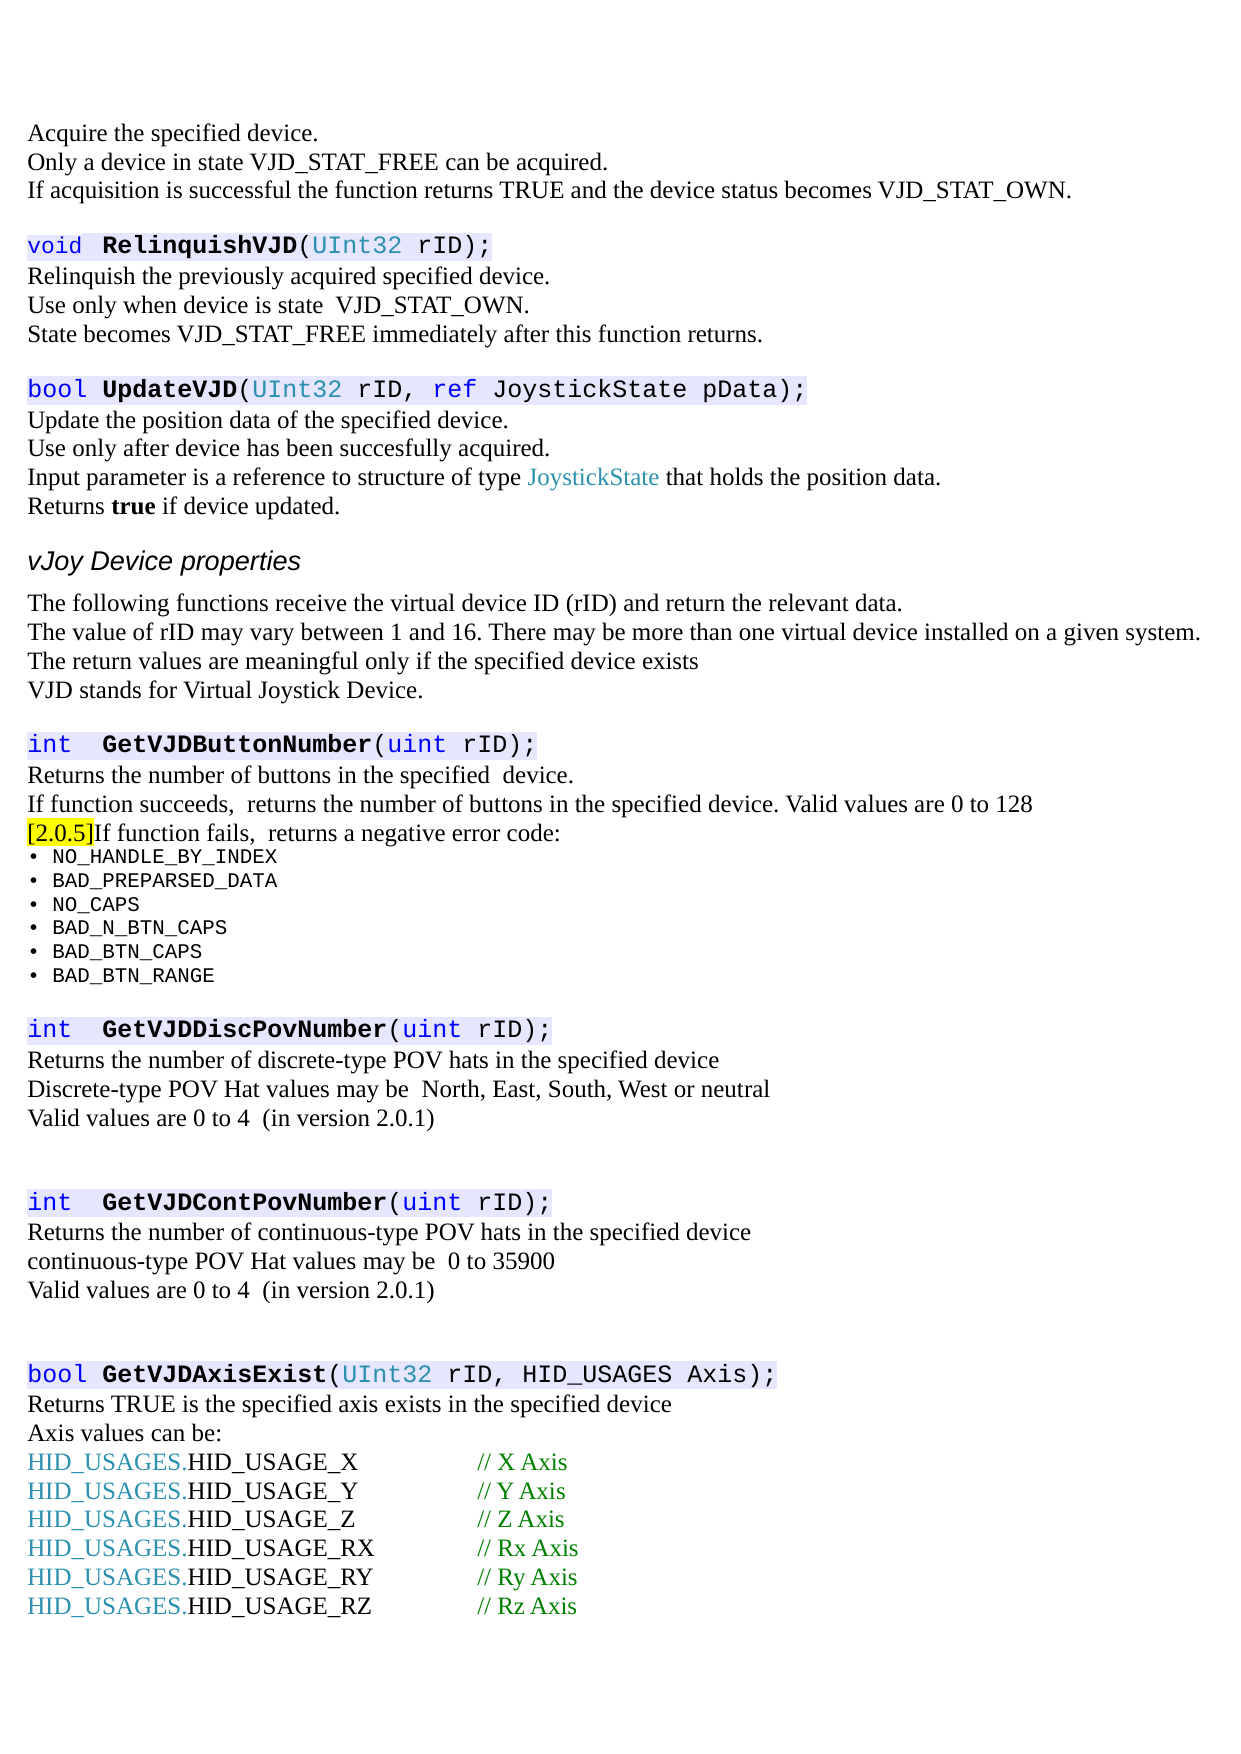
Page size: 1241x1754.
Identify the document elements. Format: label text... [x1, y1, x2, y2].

text Acquire the specified device. [27, 118, 1209, 147]
text • NO_HANDLE_BY_INDEX [27, 846, 1209, 870]
text • BAD_PREPARSED_DATA [27, 870, 1209, 894]
text Returns true if device updated. [27, 491, 1209, 520]
text The following functions receive the virtual device ID (rID) and return the relevant data. [27, 588, 1209, 617]
text Relinquish the previously acquired specified device. [27, 261, 1209, 290]
text Input parameter is a reference to structure of type JoystickState that holds the position data. [27, 462, 1209, 491]
text HID_USAGES.HID_USAGE_X // X Axis [27, 1447, 1209, 1476]
text int GetVJDDiscPovNumber(uint rID); [27, 1017, 1209, 1045]
text int GetVJDButtonNumber(uint rID); [27, 732, 1209, 760]
text State becomes VJD_STAT_FREE immediately after this function returns. [27, 319, 1209, 348]
text VJD stands for Virtual Joystick Device. [27, 675, 1209, 703]
text int GetVJDContPovNumber(uint rID); [27, 1189, 1209, 1217]
text Valid values are 0 to 4 (in version 2.0.1) [27, 1275, 1209, 1304]
text Use only when device is state VJD_STAT_OWN. [27, 290, 1209, 319]
text HID_USAGES.HID_USAGE_Z // Z Axis [27, 1504, 1209, 1533]
text Returns the number of discrete-type POV hats in the specified device [27, 1045, 1209, 1074]
text The value of rID may vary between 1 and 16. There may be more than one virtual device installed on a given system. [27, 617, 1209, 646]
text Discrete-type POV Hat values may be North, East, South, West or neutral [27, 1074, 1209, 1103]
text bool GetVJDAxisExist(UInt32 rID, HID_USAGES Axis); [27, 1361, 1209, 1389]
text void RelinquishVJD(UInt32 rID); [27, 233, 1209, 261]
text Axis values can be: [27, 1418, 1209, 1447]
text HID_USAGES.HID_USAGE_RY // Ry Axis [27, 1562, 1209, 1591]
text Only a device in state VJD_STAT_FREE can be acquired. [27, 147, 1209, 176]
text • BAD_BTN_CAPS [27, 941, 1209, 965]
text Update the position data of the specified device. [27, 405, 1209, 433]
text HID_USAGES.HID_USAGE_RX // Rx Axis [27, 1533, 1209, 1562]
text bool UpdateVJD(UInt32 rID, ref JoystickState pData); [27, 376, 1209, 405]
text Returns the number of buttons in the specified device. [27, 760, 1209, 789]
text The return values are meaningful only if the specified device exists [27, 646, 1209, 675]
text Use only after device has been succesfully acquired. [27, 433, 1209, 462]
text HID_USAGES.HID_USAGE_RZ // Rz Axis [27, 1591, 1209, 1619]
text Returns TRUE is the specified axis exists in the specified device [27, 1389, 1209, 1418]
text [2.0.5]If function fails, returns a negative error code: [27, 818, 1209, 846]
text • BAD_N_BTN_CAPS [27, 917, 1209, 941]
text continuous-type POV Hat values may be 0 to 35900 [27, 1246, 1209, 1275]
text Returns the number of continuous-type POV hats in the specified device [27, 1217, 1209, 1246]
text If acquisition is successful the function returns TRUE and the device status becomes VJD_STAT_OWN. [27, 176, 1209, 204]
subtitle vJoy Device properties [27, 545, 1209, 576]
text • NO_CAPS [27, 894, 1209, 917]
text Valid values are 0 to 4 (in version 2.0.1) [27, 1103, 1209, 1132]
text HID_USAGES.HID_USAGE_Y // Y Axis [27, 1476, 1209, 1504]
text If function succeeds, returns the number of buttons in the specified device. Valid values are 0 to 128 [27, 789, 1209, 818]
text • BAD_BTN_RANGE [27, 965, 1209, 988]
